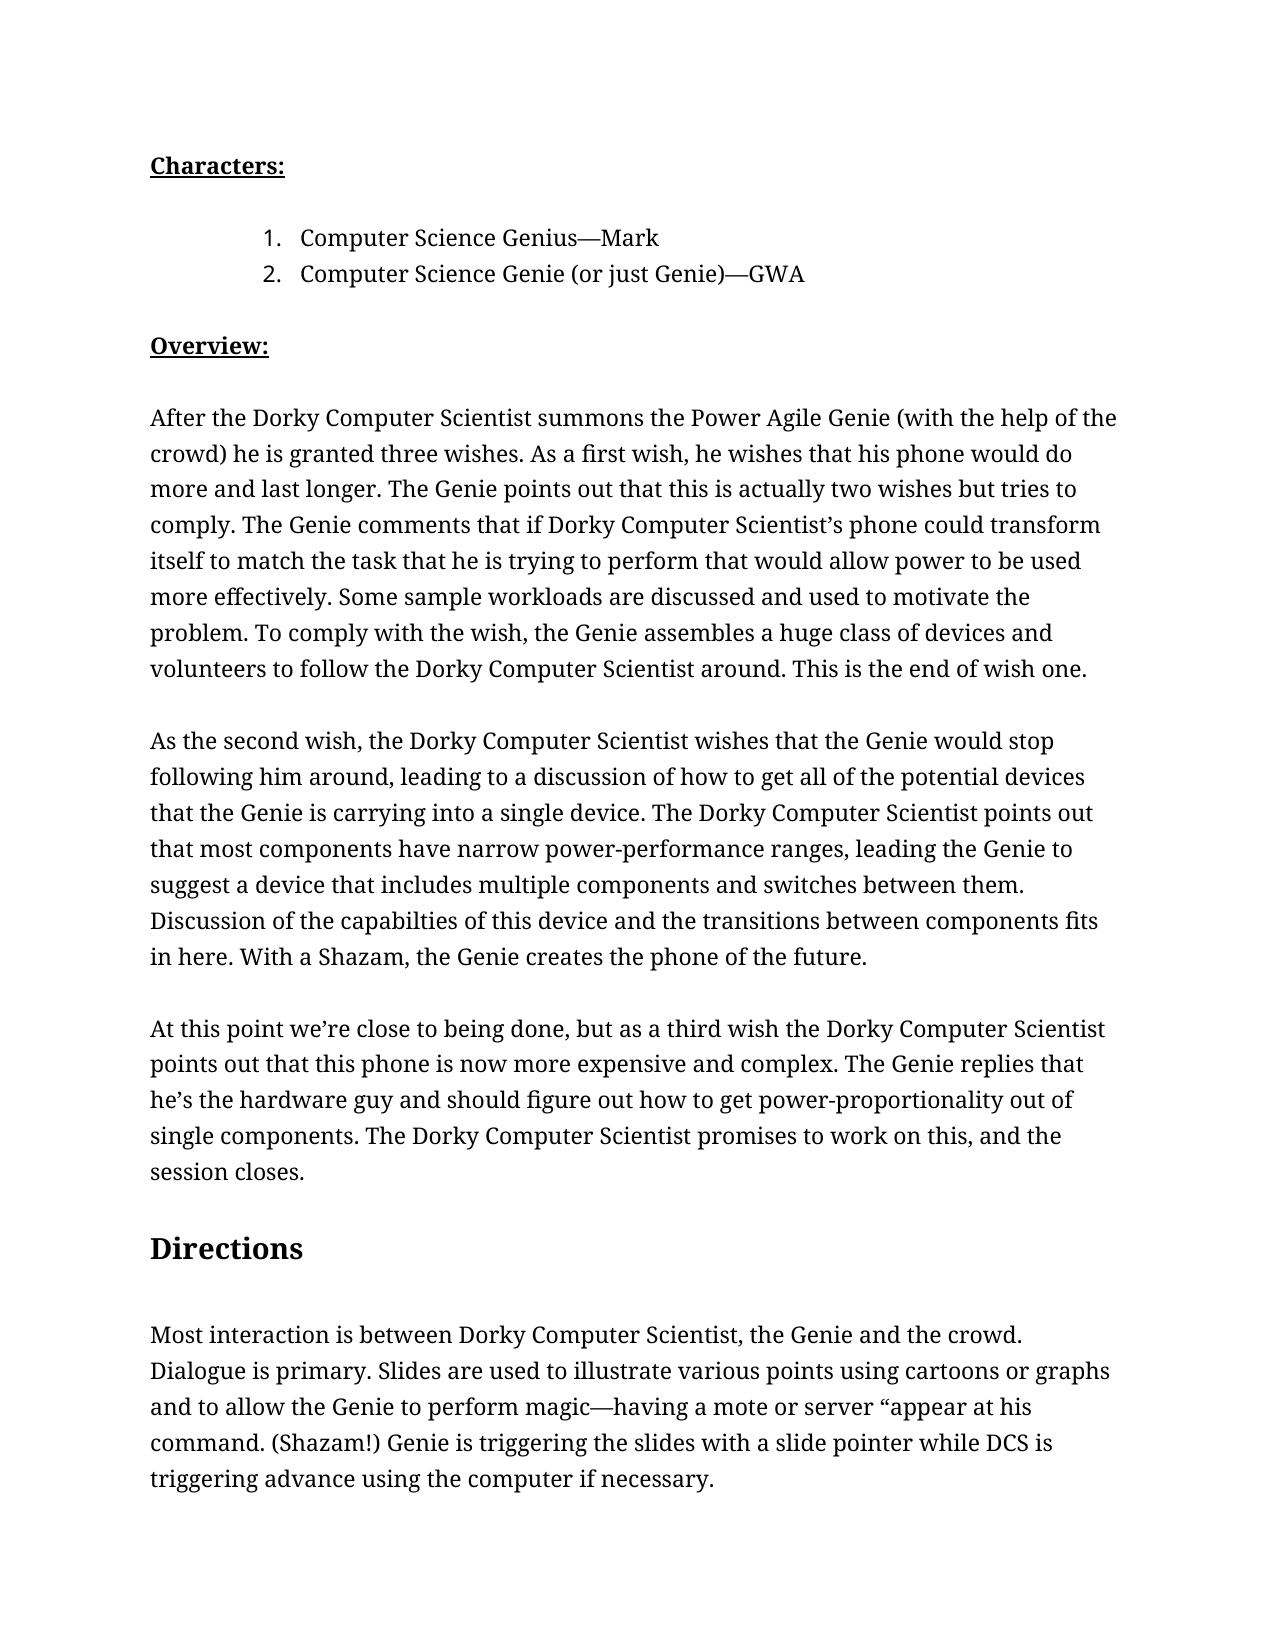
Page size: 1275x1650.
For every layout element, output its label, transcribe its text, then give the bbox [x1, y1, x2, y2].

text Directions [150, 1228, 1125, 1268]
text After the Dorky Computer Scientist summons the Power Agile Genie (with the help of the crowd) he is granted three wishes. As a first wish, he wishes that his phone would do more and last longer. The Genie points out that this is actually two wishes but tries to comply. The Genie comments that if Dorky Computer Scientist’s phone could transform itself to match the task that he is trying to perform that would allow power to be used more effectively. Some sample workloads are discussed and used to motivate the problem. To comply with the wish, the Genie assembles a huge class of devices and volunteers to follow the Dorky Computer Scientist around. This is the end of wish one. [150, 402, 1125, 684]
text Overview: [150, 330, 1125, 361]
text As the second wish, the Dorky Computer Scientist wishes that the Genie would stop following him around, leading to a discussion of how to get all of the potential devices that the Genie is carrying into a single device. The Dorky Computer Scientist points out that most components have narrow power-performance ranges, leading the Genie to suggest a device that includes multiple components and switches between them. Discussion of the capabilties of this device and the transitions between components fits in here. With a Shazam, the Genie creates the phone of the future. [150, 725, 1125, 972]
list Computer Science Genius—Mark [262, 222, 1125, 253]
text Most interaction is between Dorky Computer Scientist, the Genie and the crowd. Dialogue is primary. Slides are used to illustrate various points using cartoons or graphs and to allow the Genie to perform magic—having a mote or server “appear at his command. (Shazam!) Genie is triggering the slides with a slide pointer while DCS is triggering advance using the computer if necessary. [150, 1319, 1125, 1494]
text At this point we’re close to being done, but as a third wish the Dorky Computer Scientist points out that this phone is now more expensive and complex. The Genie replies that he’s the hardware guy and should figure out how to get power-proportionality out of single components. The Dorky Computer Scientist promises to work on this, and the session closes. [150, 1012, 1125, 1187]
text Characters: [150, 150, 1125, 181]
list Computer Science Genie (or just Genie)—GWA [262, 258, 1125, 289]
